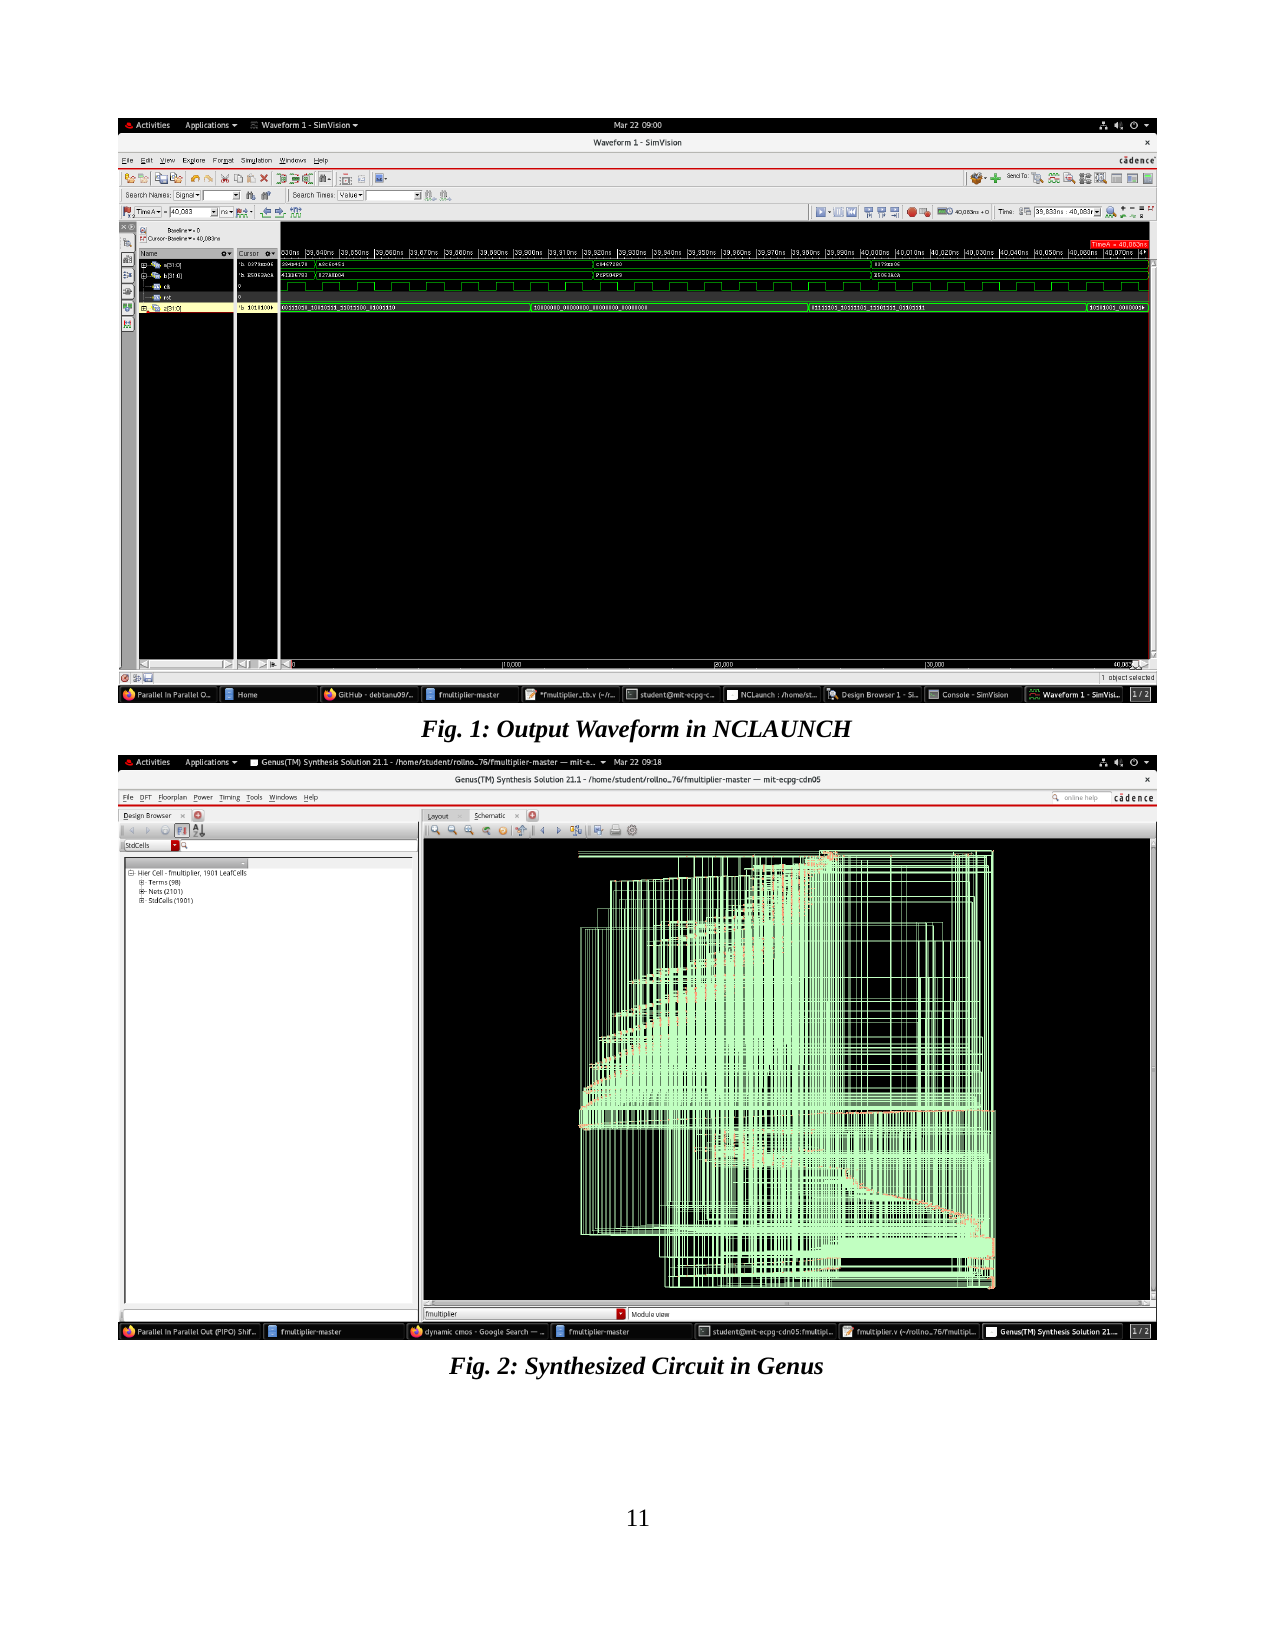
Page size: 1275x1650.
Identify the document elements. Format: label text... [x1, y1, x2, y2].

picture [118, 755, 1157, 1340]
picture [118, 118, 1157, 703]
text Fig. 2: Synthesized Circuit in Genus [118, 1351, 1157, 1380]
text Fig. 1: Output Waveform in NCLAUNCH [118, 714, 1157, 743]
